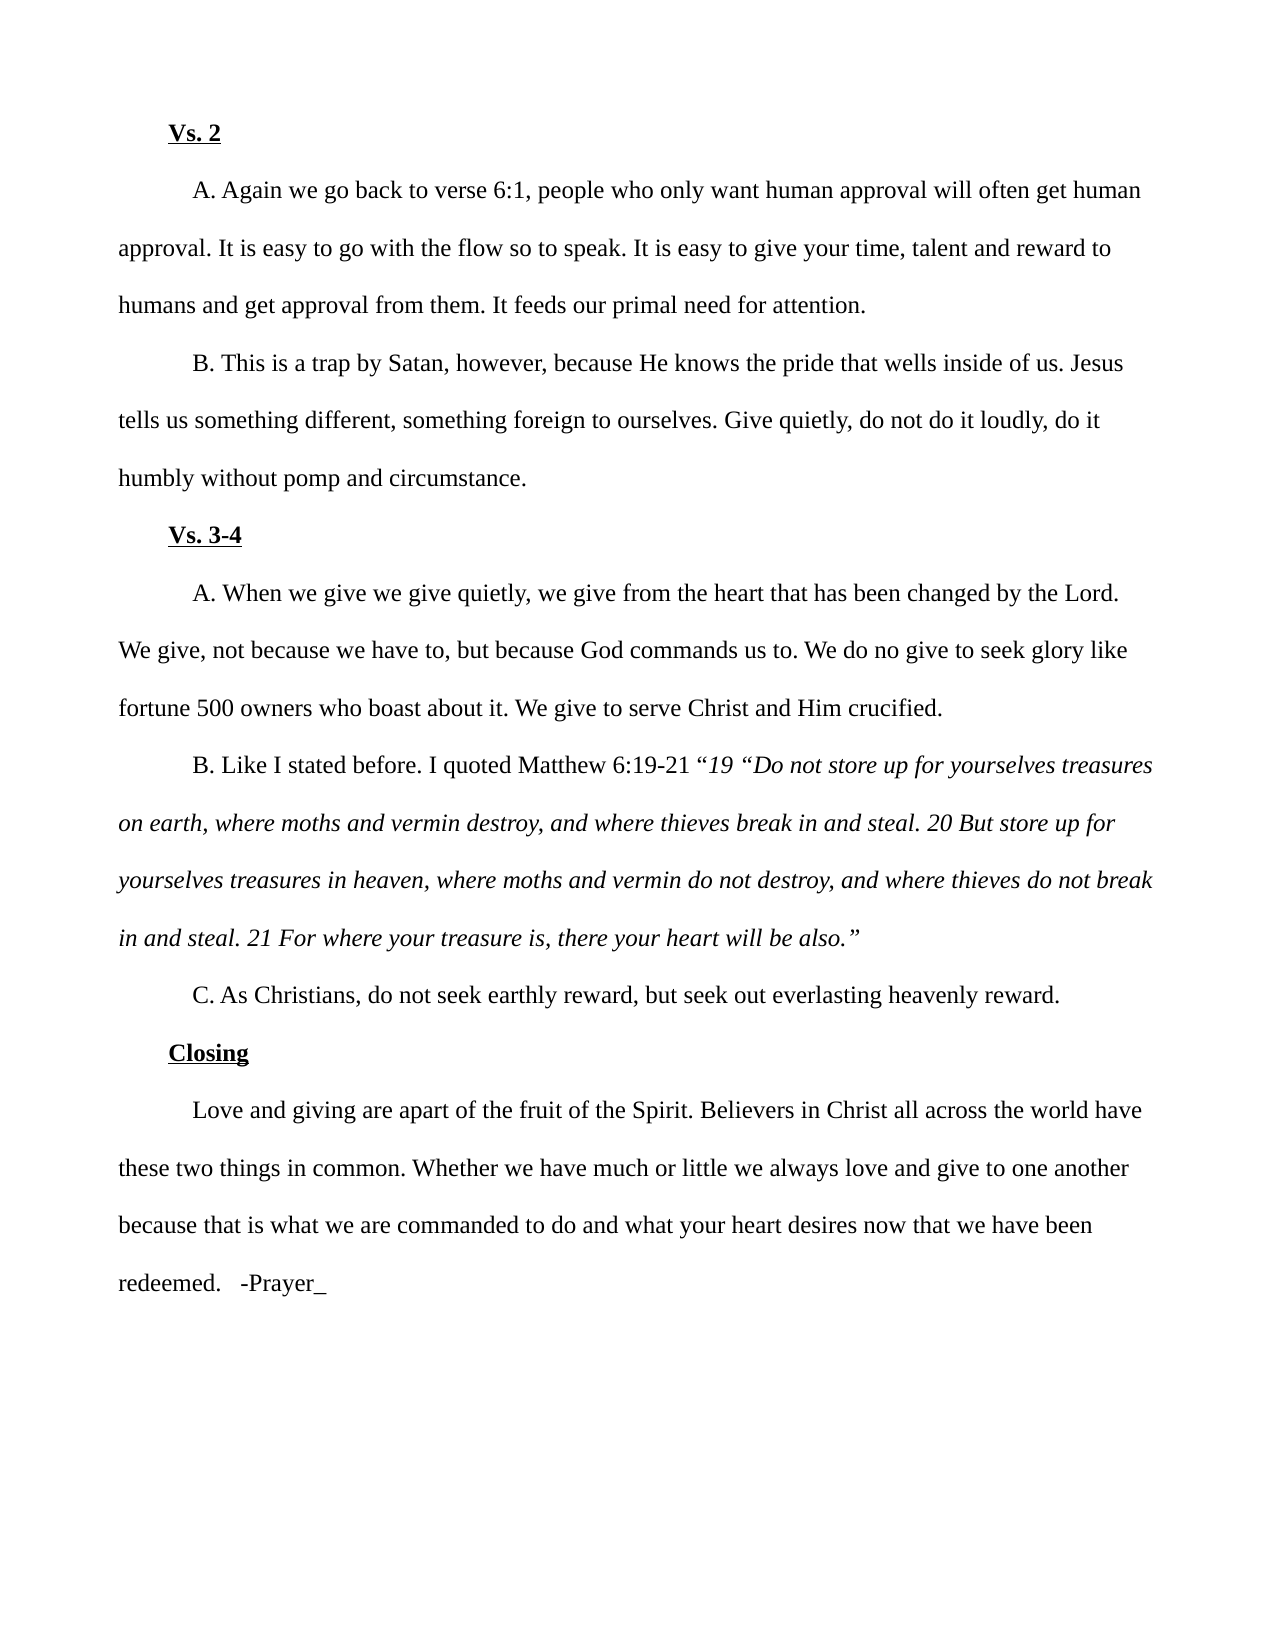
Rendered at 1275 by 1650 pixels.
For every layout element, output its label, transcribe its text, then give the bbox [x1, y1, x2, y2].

text Closing [118, 1038, 1157, 1067]
text Vs. 3-4 [118, 521, 1157, 549]
text A. When we give we give quietly, we give from the heart that has been changed by the Lord. We give, not because we have to, but because God commands us to. We do no give to seek glory like fortune 500 owners who boast about it. We give to serve Christ and Him crucified. [118, 578, 1157, 722]
text B. This is a trap by Satan, however, because He knows the pride that wells inside of us. Jesus tells us something different, something foreign to ourselves. Give quietly, do not do it loudly, do it humbly without pomp and circumstance. [118, 348, 1157, 492]
text B. Like I stated before. I quoted Matthew 6:19-21 “19 “Do not store up for yourselves treasures on earth, where moths and vermin destroy, and where thieves break in and steal. 20 But store up for yourselves treasures in heaven, where moths and vermin do not destroy, and where thieves do not break in and steal. 21 For where your treasure is, there your heart will be also.” [118, 751, 1157, 952]
text C. As Christians, do not seek earthly reward, but seek out everlasting heavenly reward. [118, 981, 1157, 1009]
text Love and giving are apart of the fruit of the Spirit. Believers in Christ all across the world have these two things in common. Whether we have much or little we always love and give to one another because that is what we are commanded to do and what your heart desires now that we have been redeemed. -Prayer_ [118, 1096, 1157, 1297]
text A. Again we go back to verse 6:1, people who only want human approval will often get human approval. It is easy to go with the flow so to speak. It is easy to give your time, talent and reward to humans and get approval from them. It feeds our primal need for attention. [118, 176, 1157, 319]
text Vs. 2 [118, 118, 1157, 147]
